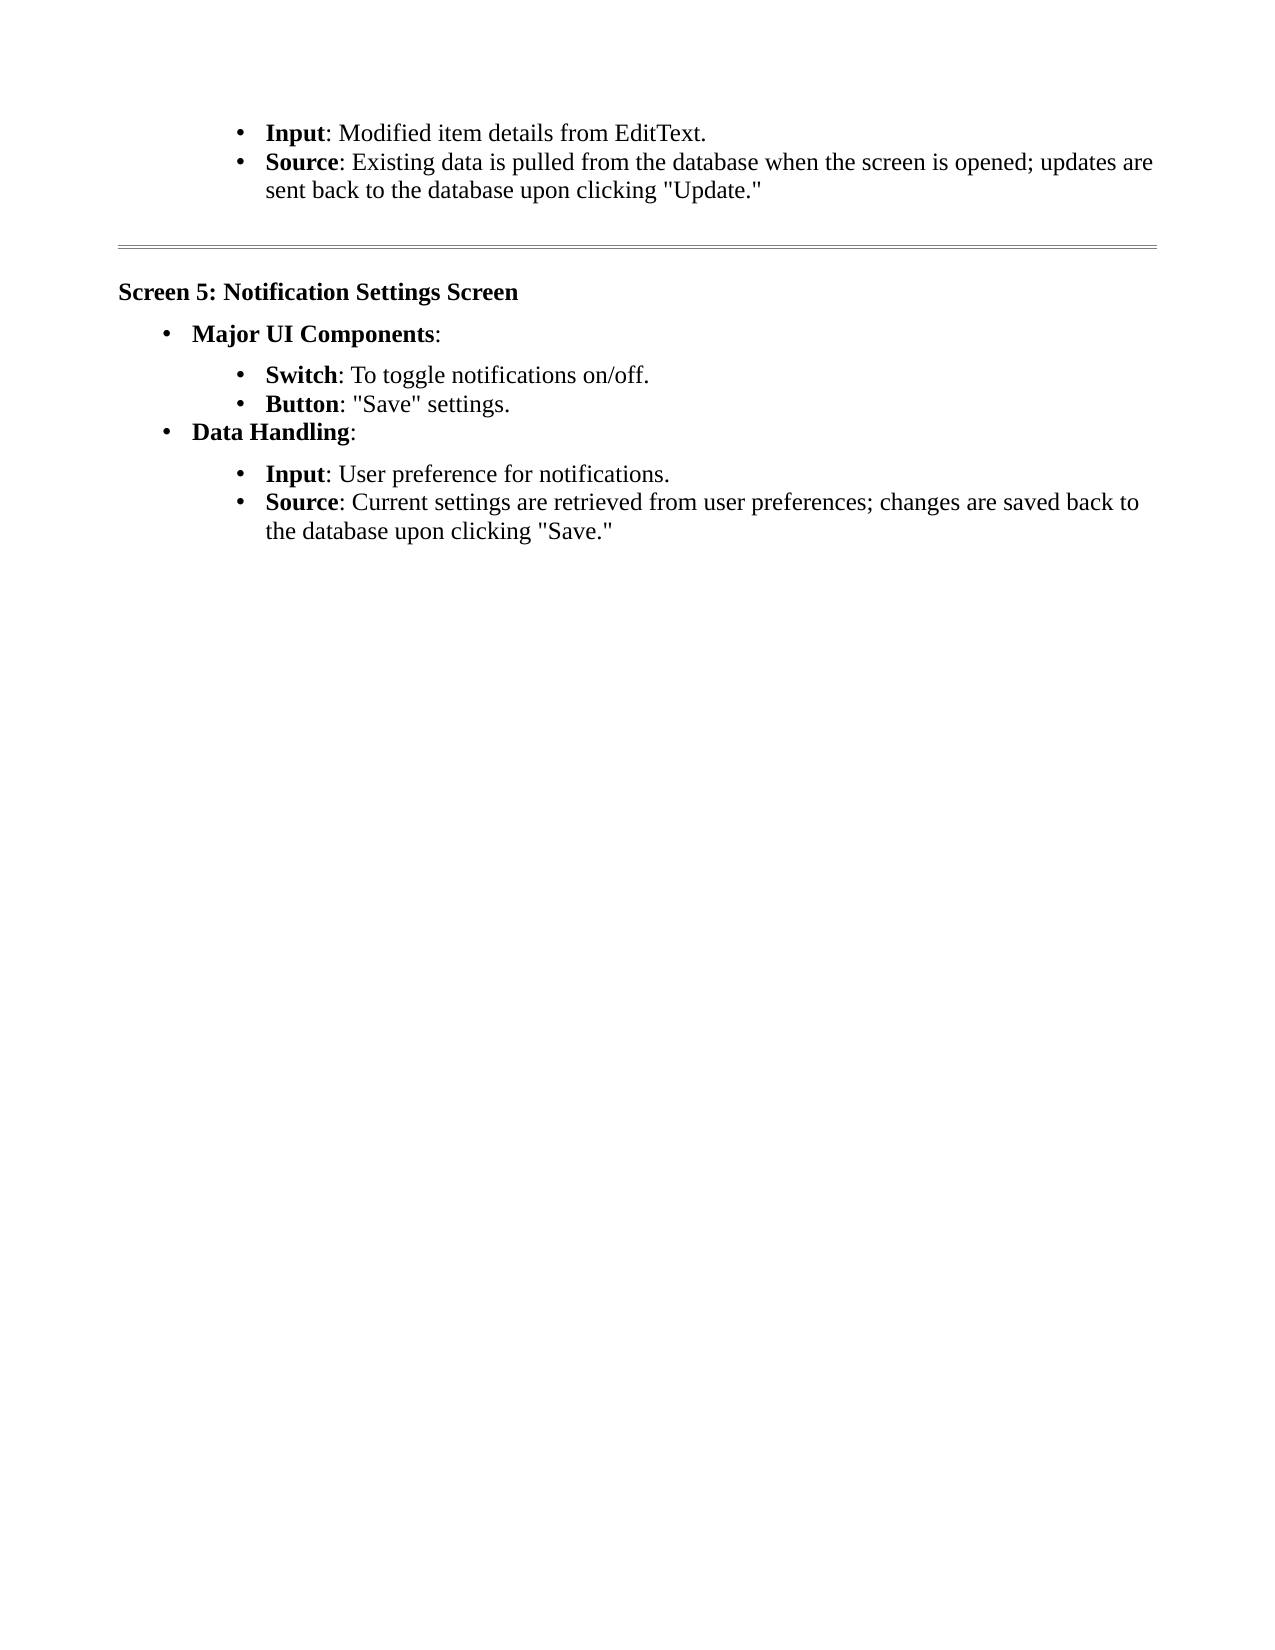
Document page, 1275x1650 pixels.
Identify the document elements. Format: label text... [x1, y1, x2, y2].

list Source: Existing data is pulled from the database when the screen is opened; updates are sent back to the database upon clicking "Update." [236, 147, 1157, 204]
list Major UI Components: [162, 319, 1157, 347]
list Button: "Save" settings. [236, 389, 1157, 417]
list Switch: To toggle notifications on/off. [236, 360, 1157, 389]
list Input: Modified item details from EditText. [236, 118, 1157, 147]
list Data Handling: [162, 417, 1157, 446]
text Screen 5: Notification Settings Screen [118, 277, 1157, 306]
list Input: User preference for notifications. [236, 459, 1157, 487]
list Source: Current settings are retrieved from user preferences; changes are saved back to the database upon clicking "Save." [236, 487, 1157, 545]
